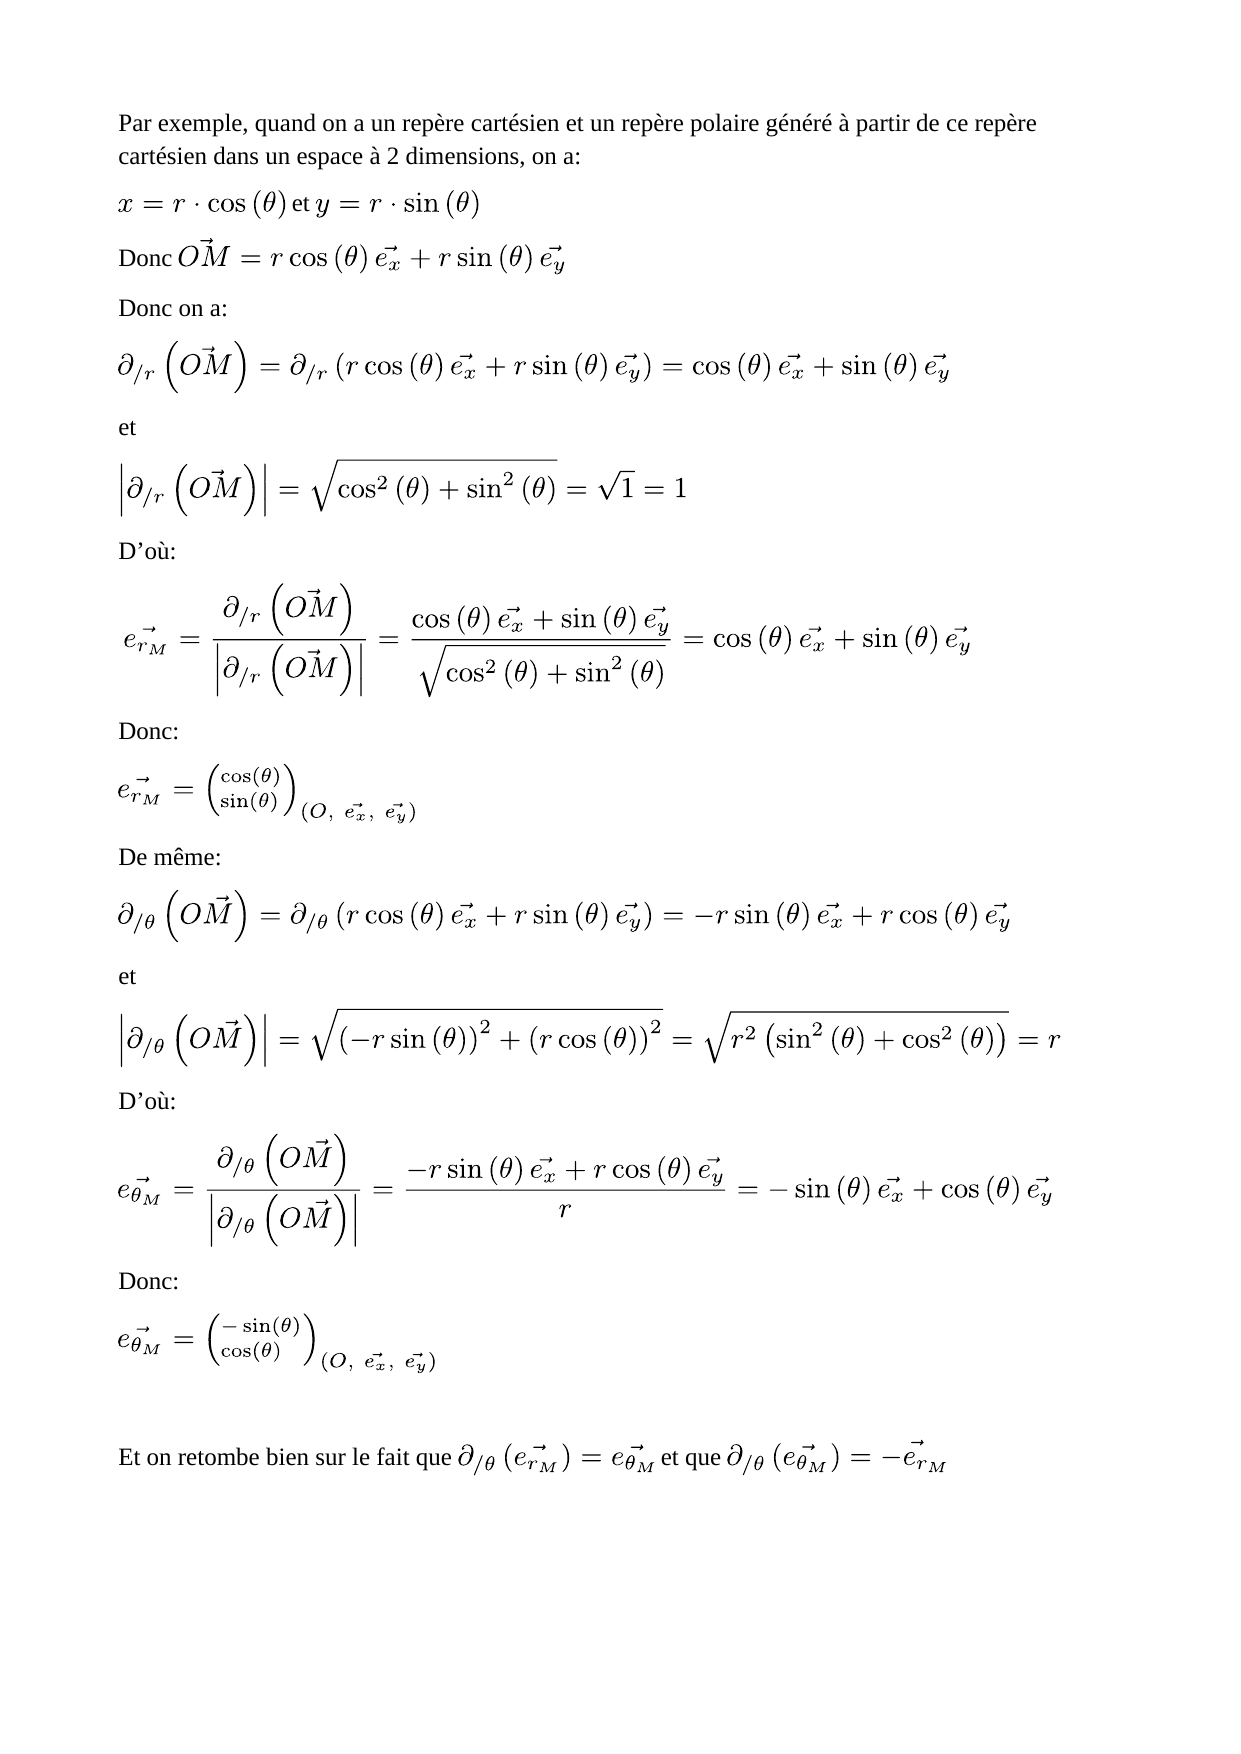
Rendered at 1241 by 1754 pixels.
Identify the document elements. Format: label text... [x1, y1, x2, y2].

text et [118, 961, 1122, 990]
text Donc on a: [118, 293, 1122, 322]
text D’où: [118, 1086, 1122, 1115]
text D’où: [118, 536, 1122, 564]
text Et on retombe bien sur le fait que et que [118, 1440, 920, 1475]
text De même: [118, 842, 1122, 871]
text Donc: [118, 716, 1122, 745]
text [745, 1440, 1122, 1475]
text et [118, 188, 1122, 219]
text Donc [118, 238, 341, 274]
text et [118, 412, 1122, 441]
text Par exemple, quand on a un repère cartésien et un repère polaire généré à partir de ce repère cartésien dans un espace à 2 dimensions, on a: [118, 108, 1122, 169]
text [212, 238, 1122, 274]
text Donc: [118, 1266, 1122, 1295]
